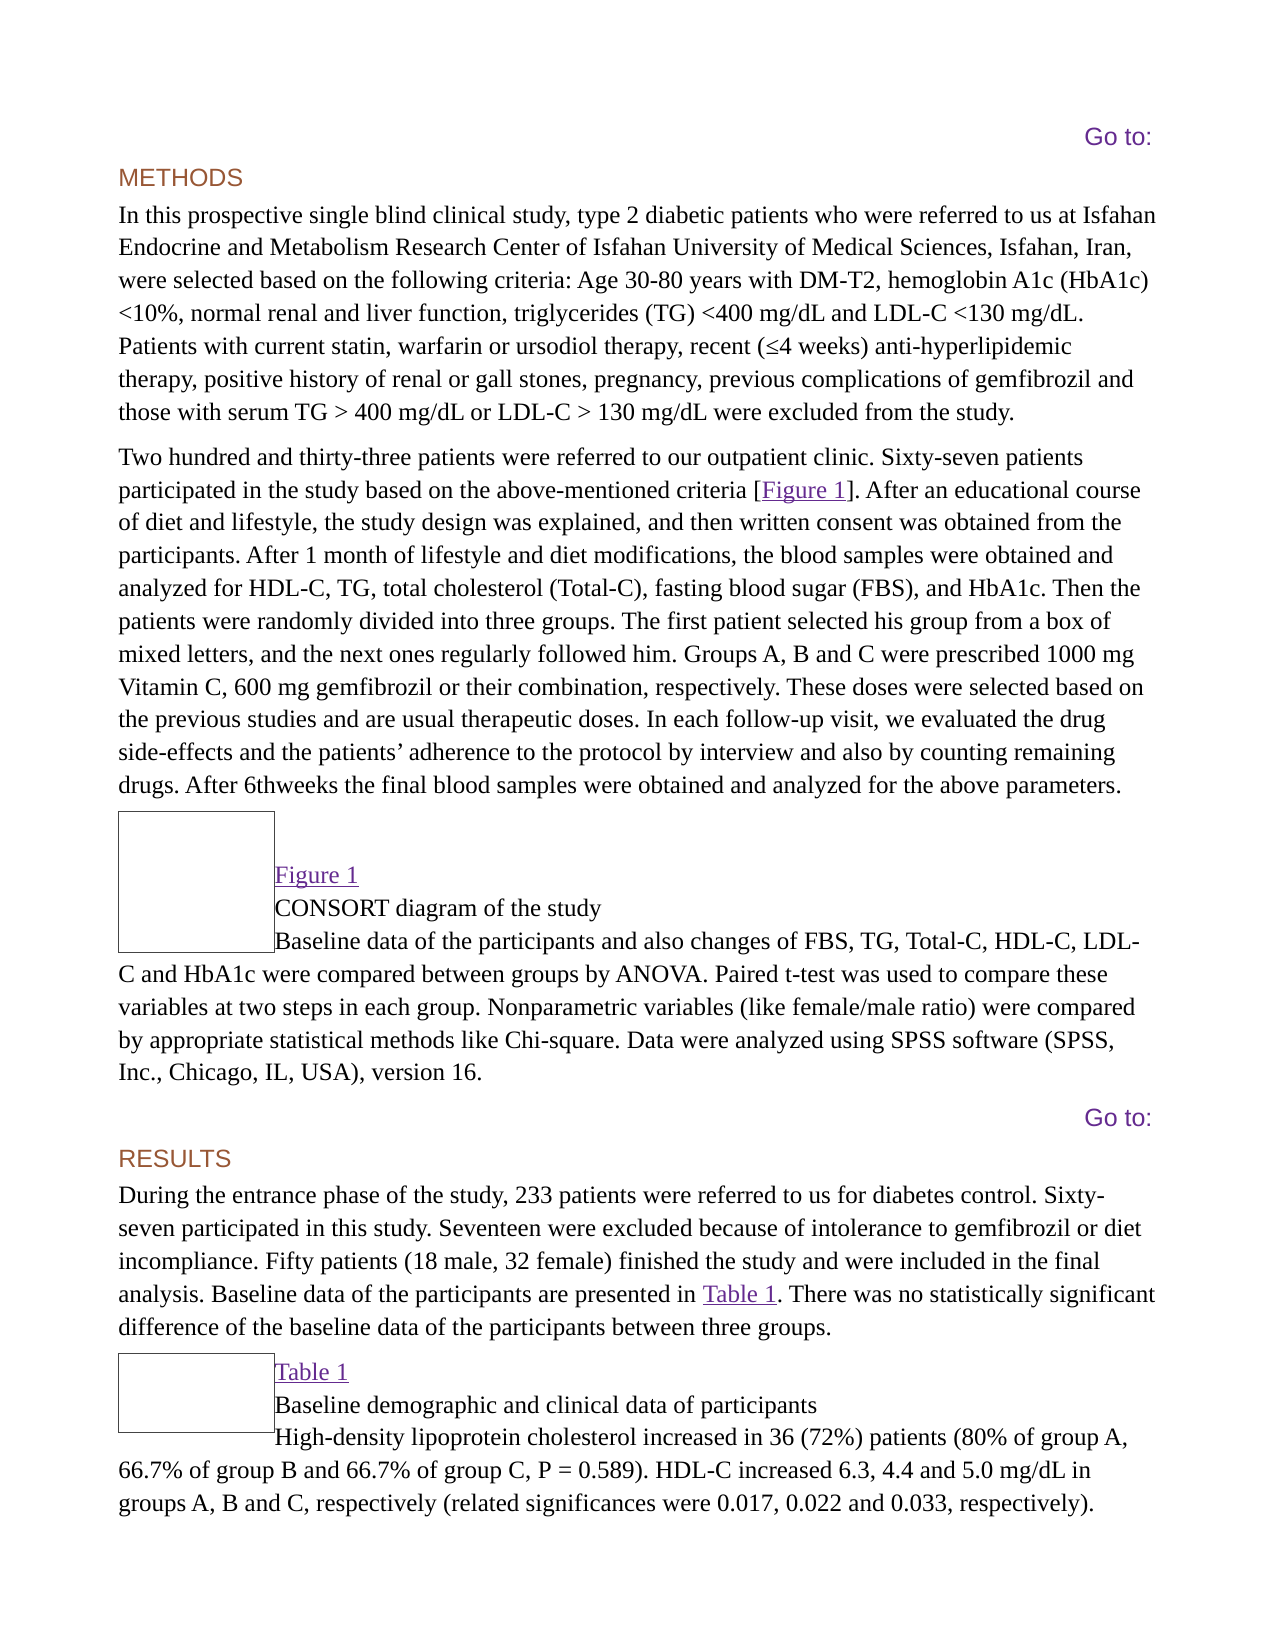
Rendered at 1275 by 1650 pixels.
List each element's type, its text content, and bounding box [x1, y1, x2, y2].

text Baseline data of the participants and also changes of FBS, TG, Total-C, HDL-C, LDL-C and HbA1c were compared between groups by ANOVA. Paired t-test was used to compare these variables at two steps in each group. Nonparametric variables (like female/male ratio) were compared by appropriate statistical methods like Chi-square. Data were analyzed using SPSS software (SPSS, Inc., Chicago, IL, USA), version 16. [118, 922, 1157, 1086]
text Two hundred and thirty-three patients were referred to our outpatient clinic. Sixty-seven patients participated in the study based on the above-mentioned criteria [Figure 1]. After an educational course of diet and lifestyle, the study design was explained, and then written consent was obtained from the participants. After 1 month of lifestyle and diet modifications, the blood samples were obtained and analyzed for HDL-C, TG, total cholesterol (Total-C), fasting blood sugar (FBS), and HbA1c. Then the patients were randomly divided into three groups. The first patient selected his group from a box of mixed letters, and the next ones regularly followed him. Groups A, B and C were prescribed 1000 mg Vitamin C, 600 mg gemfibrozil or their combination, respectively. These doses were selected based on the previous studies and are usual therapeutic doses. In each follow-up visit, we evaluated the drug side-effects and the patients’ adherence to the protocol by interview and also by counting remaining drugs. After 6thweeks the final blood samples were obtained and analyzed for the above parameters. [118, 438, 1157, 799]
text Go to: [118, 1099, 1152, 1132]
text High-density lipoprotein cholesterol increased in 36 (72%) patients (80% of group A, 66.7% of group B and 66.7% of group C, P = 0.589). HDL-C increased 6.3, 4.4 and 5.0 mg/dL in groups A, B and C, respectively (related significances were 0.017, 0.022 and 0.033, respectively). [118, 1418, 1157, 1517]
text Table 1 [275, 1353, 1157, 1386]
text Baseline demographic and clinical data of participants [275, 1386, 1157, 1418]
text Go to: [118, 118, 1152, 151]
subtitle RESULTS [118, 1144, 1157, 1173]
text Figure 1 [275, 857, 1157, 889]
text [119, 1354, 274, 1432]
subtitle METHODS [118, 163, 1157, 192]
text In this prospective single blind clinical study, type 2 diabetic patients who were referred to us at Isfahan Endocrine and Metabolism Research Center of Isfahan University of Medical Sciences, Isfahan, Iran, were selected based on the following criteria: Age 30-80 years with DM-T2, hemoglobin A1c (HbA1c) <10%, normal renal and liver function, triglycerides (TG) <400 mg/dL and LDL-C <130 mg/dL. Patients with current statin, warfarin or ursodiol therapy, recent (≤4 weeks) anti-hyperlipidemic therapy, positive history of renal or gall stones, pregnancy, previous complications of gemfibrozil and those with serum TG > 400 mg/dL or LDL-C > 130 mg/dL were excluded from the study. [118, 196, 1157, 425]
text CONSORT diagram of the study [275, 889, 1157, 922]
text During the entrance phase of the study, 233 patients were referred to us for diabetes control. Sixty-seven participated in this study. Seventeen were excluded because of intolerance to gemfibrozil or diet incompliance. Fifty patients (18 male, 32 female) finished the study and were included in the final analysis. Baseline data of the participants are presented in Table 1. There was no statistically significant difference of the baseline data of the participants between three groups. [118, 1176, 1157, 1340]
